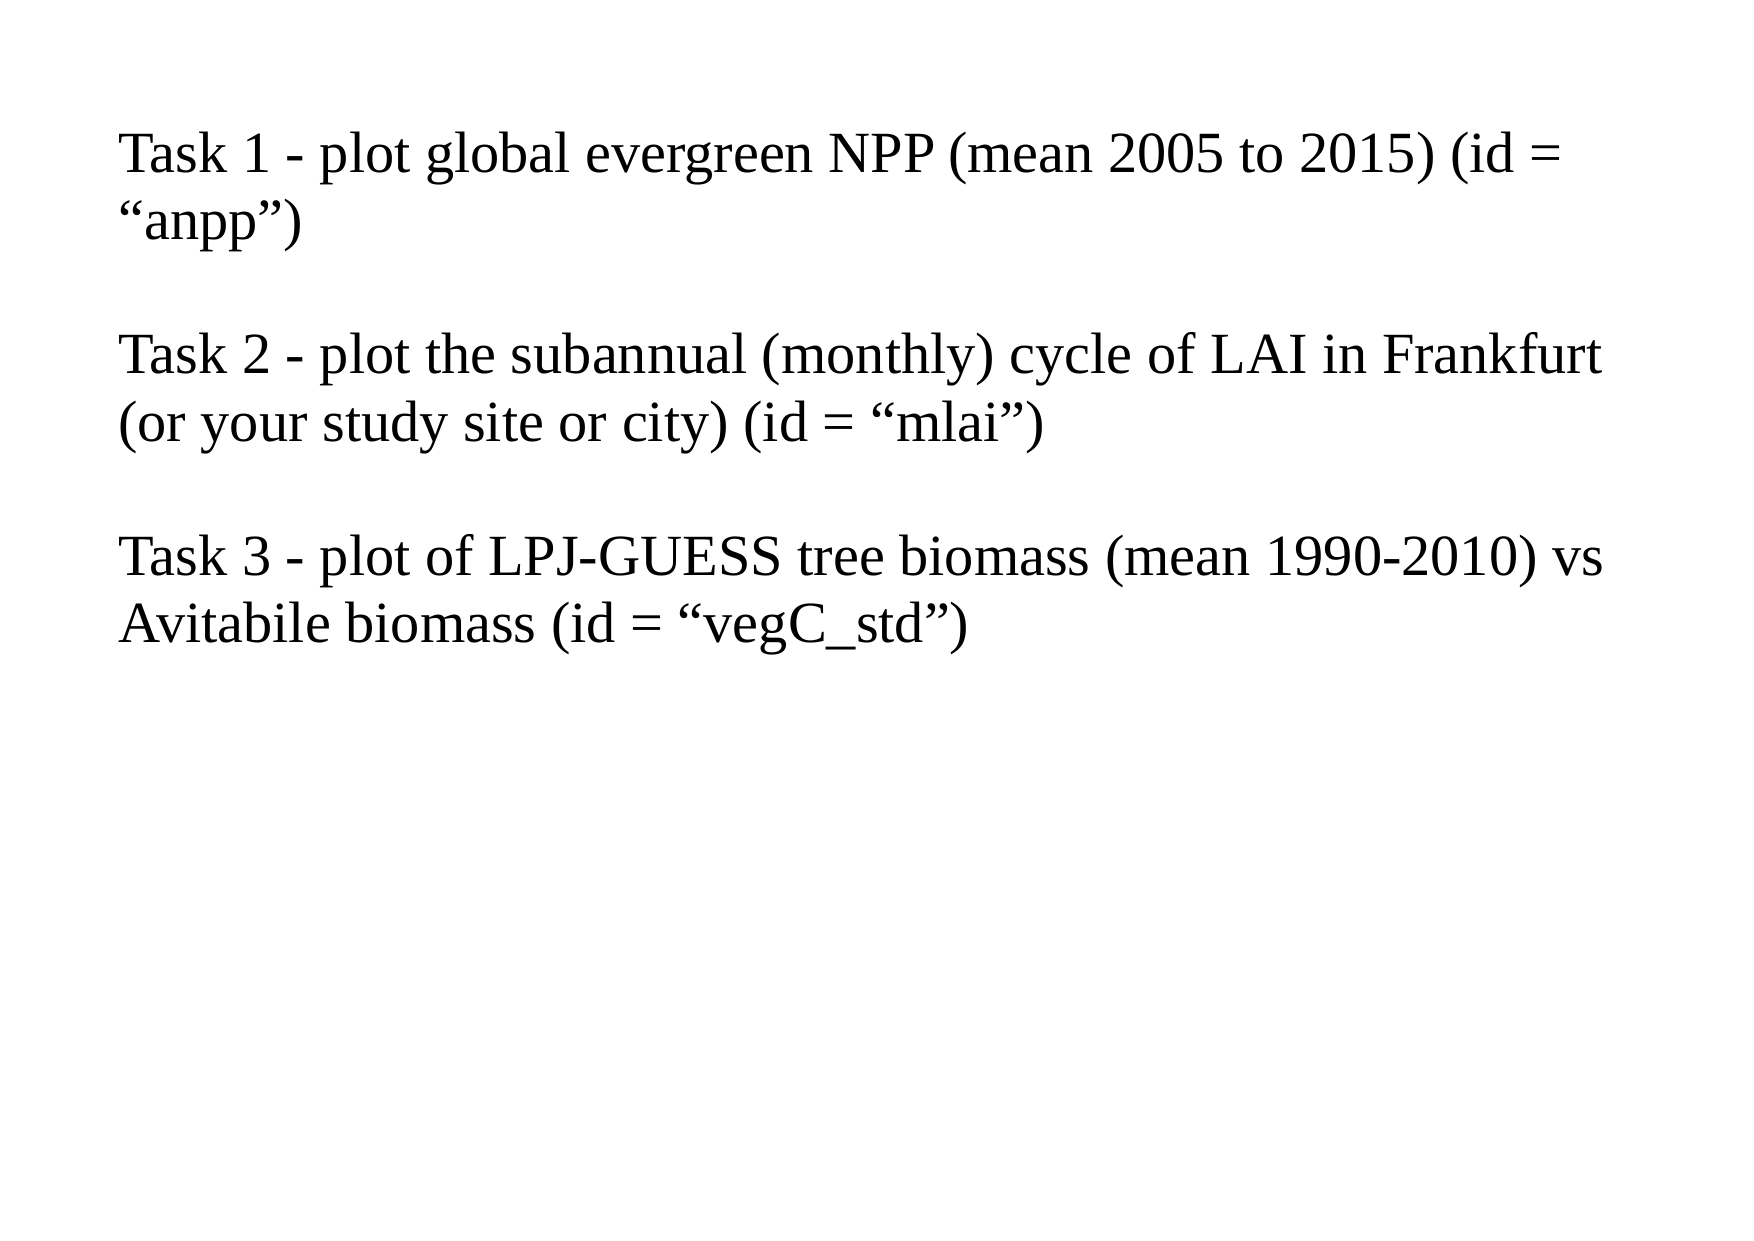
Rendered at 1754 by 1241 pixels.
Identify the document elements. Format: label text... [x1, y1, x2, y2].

text Task 1 - plot global evergreen NPP (mean 2005 to 2015) (id = “anpp”) [118, 118, 1635, 252]
text Task 3 - plot of LPJ-GUESS tree biomass (mean 1990-2010) vs Avitabile biomass (id = “vegC_std”) [118, 521, 1635, 655]
text Task 2 - plot the subannual (monthly) cycle of LAI in Frankfurt (or your study site or city) (id = “mlai”) [118, 319, 1635, 453]
